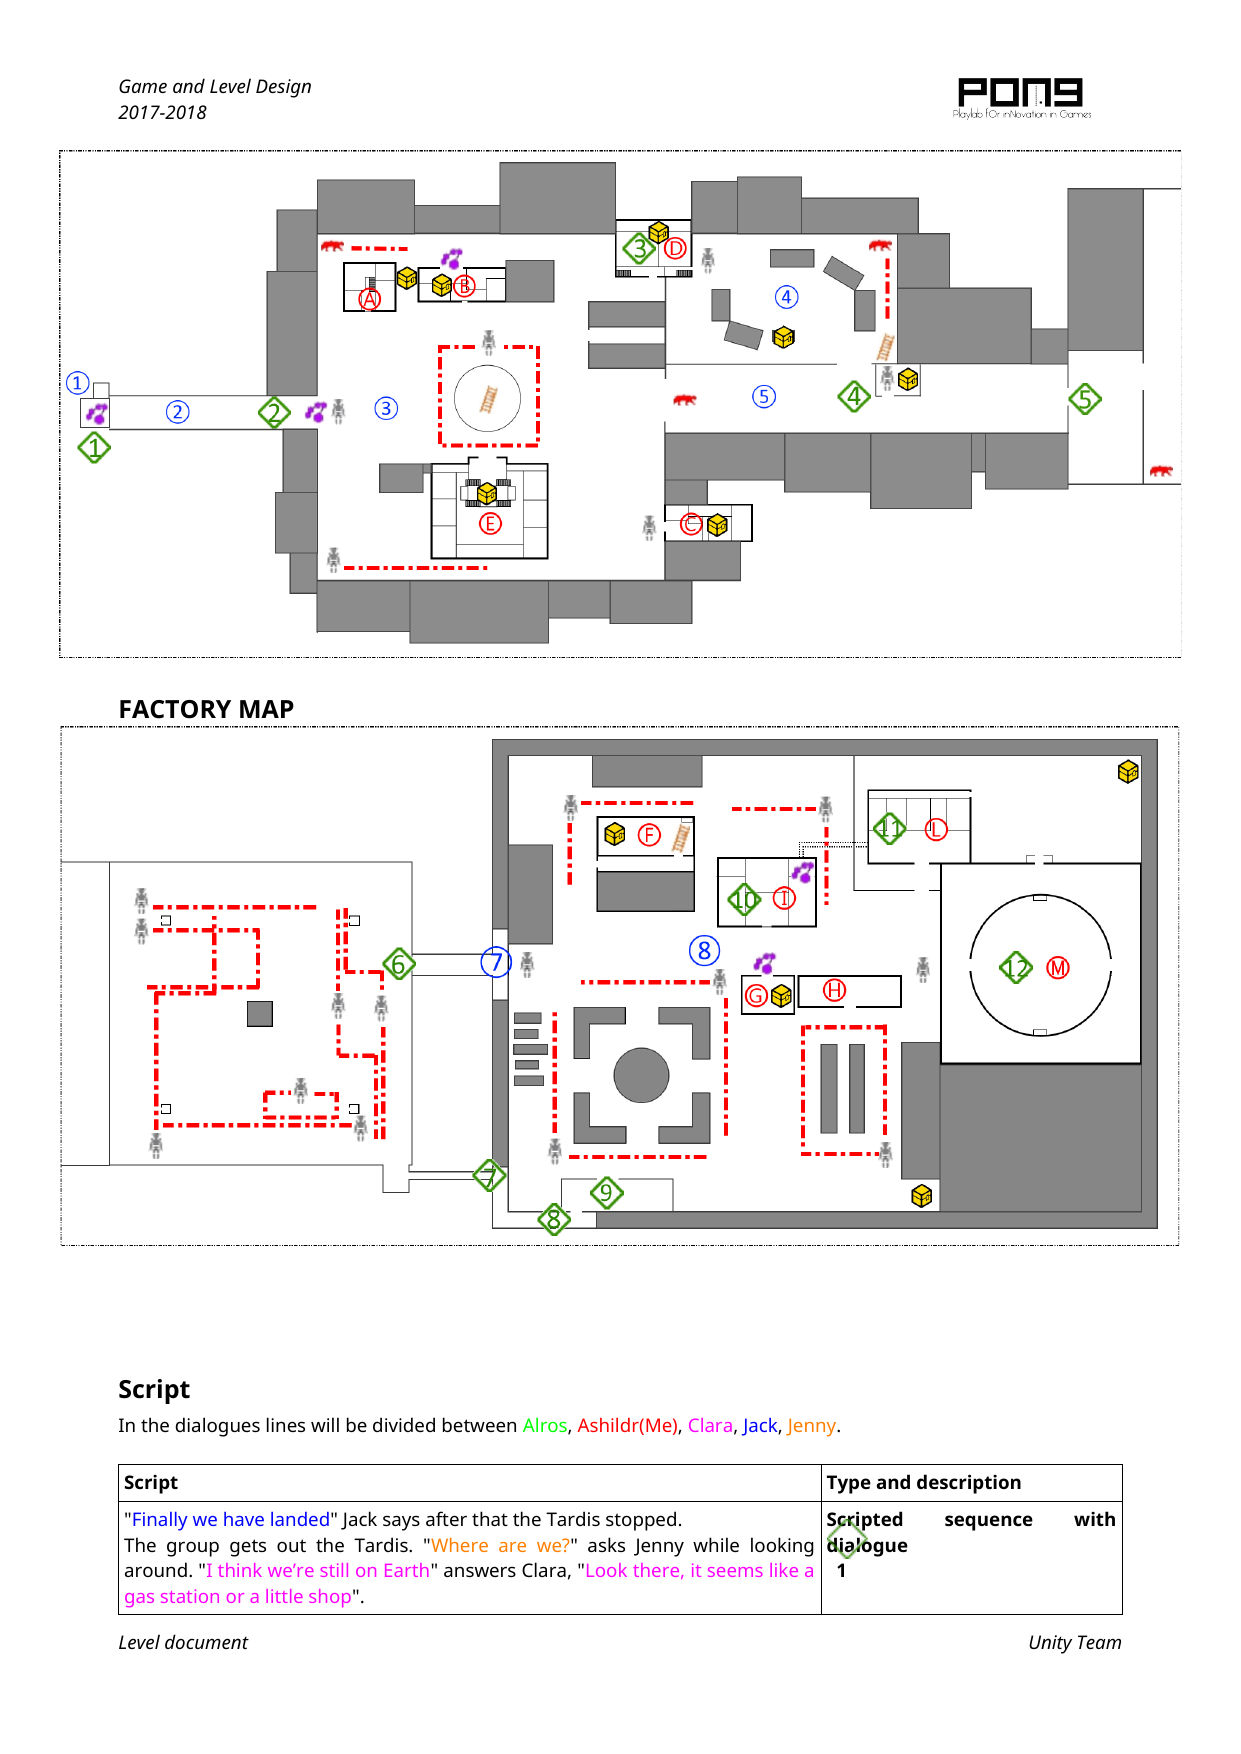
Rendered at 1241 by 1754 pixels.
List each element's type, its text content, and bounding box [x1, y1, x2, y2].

text FACTORY MAP [118, 692, 1122, 726]
picture [923, 73, 1122, 124]
table_cell "Finally we have landed" Jack says after that the Tardis stopped. The group gets out the Tardis. "Where are we?" asks Jenny while looking around. "I think we’re still on Earth" answers Clara, "Look there, it seems like a gas station or a little shop". [119, 1502, 821, 1614]
table_cell Scripted sequence with dialogue 1 [822, 1502, 1122, 1614]
picture [59, 150, 1182, 658]
text In the dialogues lines will be divided between Alros, Ashildr(Me), Clara, Jack, Jenny. [118, 1412, 1122, 1438]
picture [827, 1519, 868, 1559]
table_header Type and description [822, 1465, 1122, 1501]
picture [60, 726, 1180, 1246]
subtitle Script [118, 1372, 1122, 1406]
table_header Script [119, 1465, 821, 1501]
